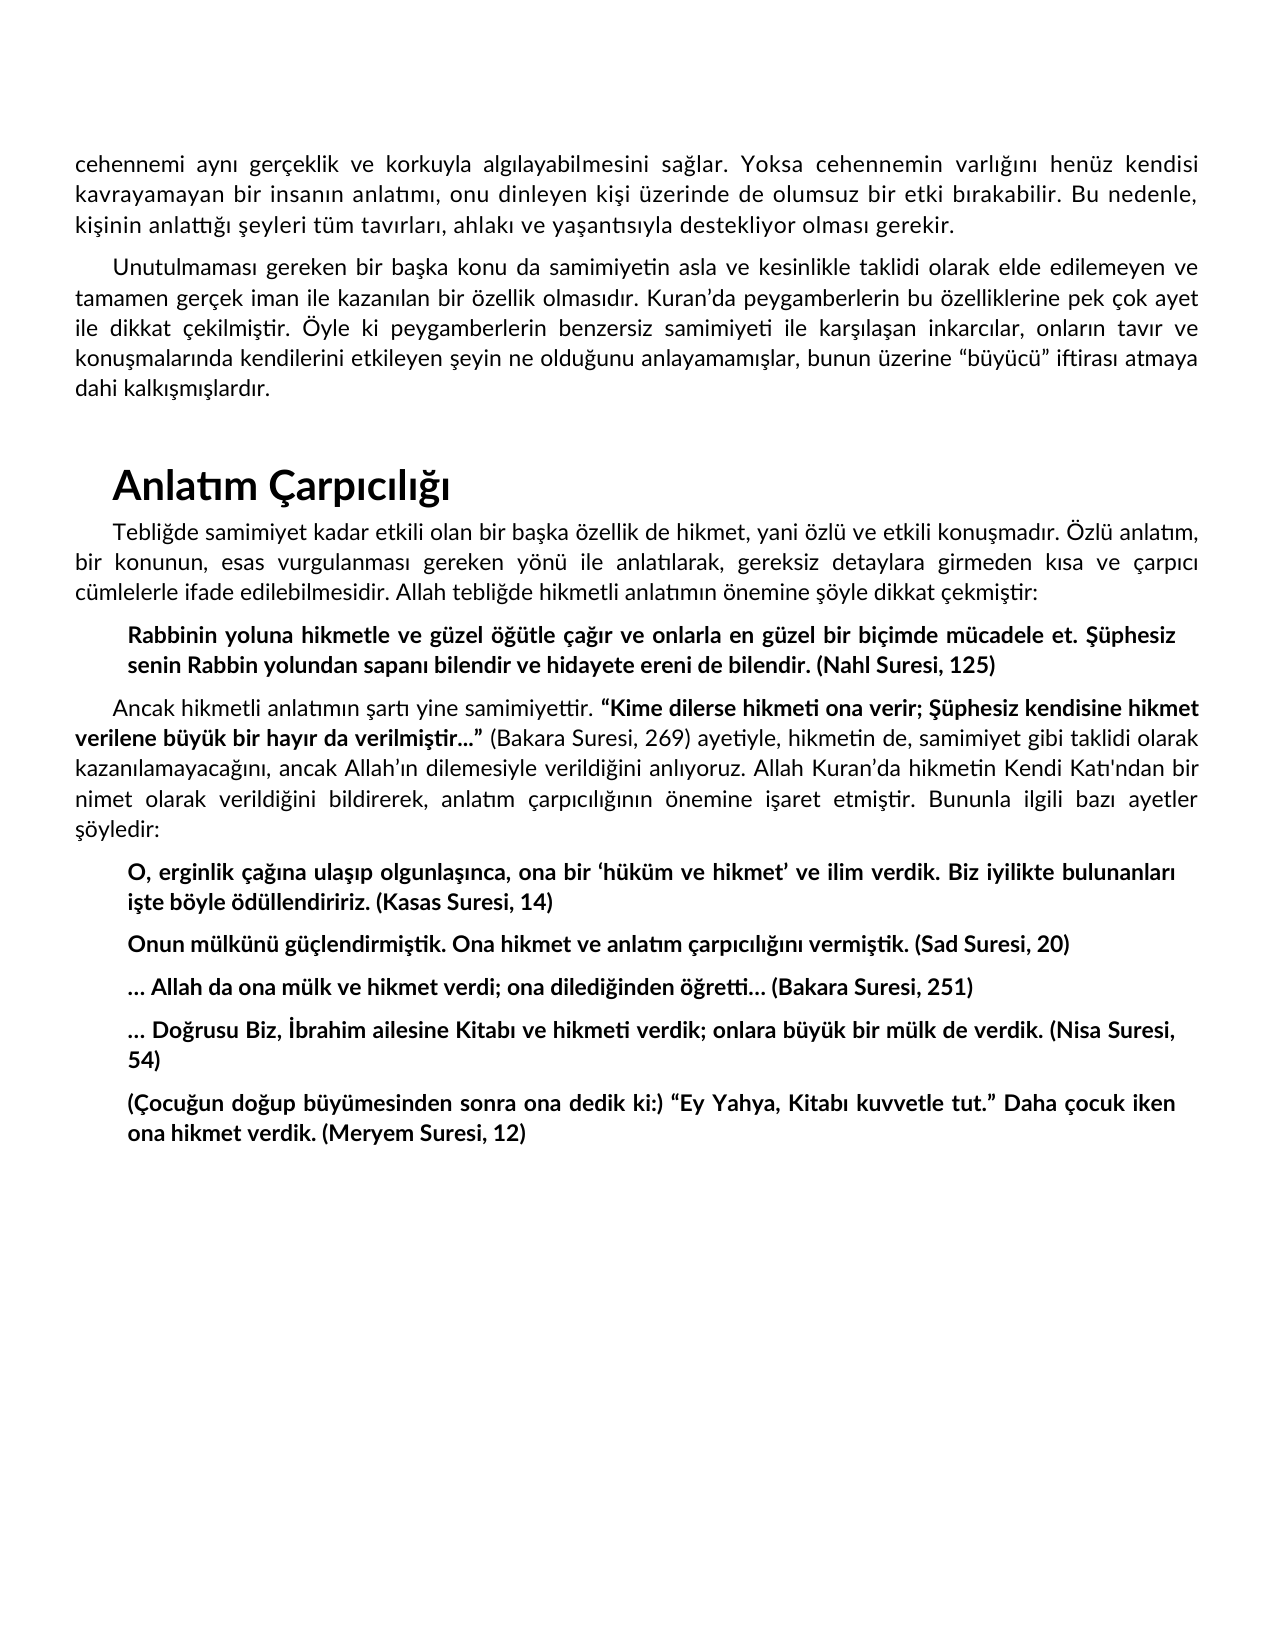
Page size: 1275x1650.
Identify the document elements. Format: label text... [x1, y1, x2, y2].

text … Doğrusu Biz, İbrahim ailesine Kitabı ve hikmeti verdik; onlara büyük bir mülk de verdik. (Nisa Suresi, 54) [127, 1016, 1177, 1073]
text Ancak hikmetli anlatımın şartı yine samimiyettir. “Kime dilerse hikmeti ona verir; Şüphesiz kendisine hikmet verilene büyük bir hayır da verilmiştir...” (Bakara Suresi, 269) ayetiyle, hikmetin de, samimiyet gibi taklidi olarak kazanılamayacağını, ancak Allah’ın dilemesiyle verildiğini anlıyoruz. Allah Kuran’da hikmetin Kendi Katı'ndan bir nimet olarak verildiğini bildirerek, anlatım çarpıcılığının önemine işaret etmiştir. Bununla ilgili bazı ayetler şöyledir: [75, 694, 1200, 842]
text Onun mülkünü güçlendirmiştik. Ona hikmet ve anlatım çarpıcılığını vermiştik. (Sad Suresi, 20) [127, 930, 1177, 958]
text cehennemi aynı gerçeklik ve korkuyla algılayabilmesini sağlar. Yoksa cehennemin varlığını henüz kendisi kavrayamayan bir insanın anlatımı, onu dinleyen kişi üzerinde de olumsuz bir etki bırakabilir. Bu nedenle, kişinin anlattığı şeyleri tüm tavırları, ahlakı ve yaşantısıyla destekliyor olması gerekir. [75, 150, 1200, 238]
text O, erginlik çağına ulaşıp olgunlaşınca, ona bir ‘hüküm ve hikmet’ ve ilim verdik. Biz iyilikte bulunanları işte böyle ödüllendiririz. (Kasas Suresi, 14) [127, 857, 1177, 915]
text Rabbinin yoluna hikmetle ve güzel öğütle çağır ve onlarla en güzel bir biçimde mücadele et. Şüphesiz senin Rabbin yolundan sapanı bilendir ve hidayete ereni de bilendir. (Nahl Suresi, 125) [127, 621, 1177, 678]
subtitle Anlatım Çarpıcılığı [112, 459, 1200, 509]
text Tebliğde samimiyet kadar etkili olan bir başka özellik de hikmet, yani özlü ve etkili konuşmadır. Özlü anlatım, bir konunun, esas vurgulanması gereken yönü ile anlatılarak, gereksiz detaylara girmeden kısa ve çarpıcı cümlelerle ifade edilebilmesidir. Allah tebliğde hikmetli anlatımın önemine şöyle dikkat çekmiştir: [75, 518, 1200, 606]
text (Çocuğun doğup büyümesinden sonra ona dedik ki:) “Ey Yahya, Kitabı kuvvetle tut.” Daha çocuk iken ona hikmet verdik. (Meryem Suresi, 12) [127, 1088, 1177, 1146]
text Unutulmaması gereken bir başka konu da samimiyetin asla ve kesinlikle taklidi olarak elde edilemeyen ve tamamen gerçek iman ile kazanılan bir özellik olmasıdır. Kuran’da peygamberlerin bu özelliklerine pek çok ayet ile dikkat çekilmiştir. Öyle ki peygamberlerin benzersiz samimiyeti ile karşılaşan inkarcılar, onların tavır ve konuşmalarında kendilerini etkileyen şeyin ne olduğunu anlayamamışlar, bunun üzerine “büyücü” iftirası atmaya dahi kalkışmışlardır. [75, 253, 1200, 401]
text … Allah da ona mülk ve hikmet verdi; ona dilediğinden öğretti… (Bakara Suresi, 251) [127, 973, 1177, 1000]
